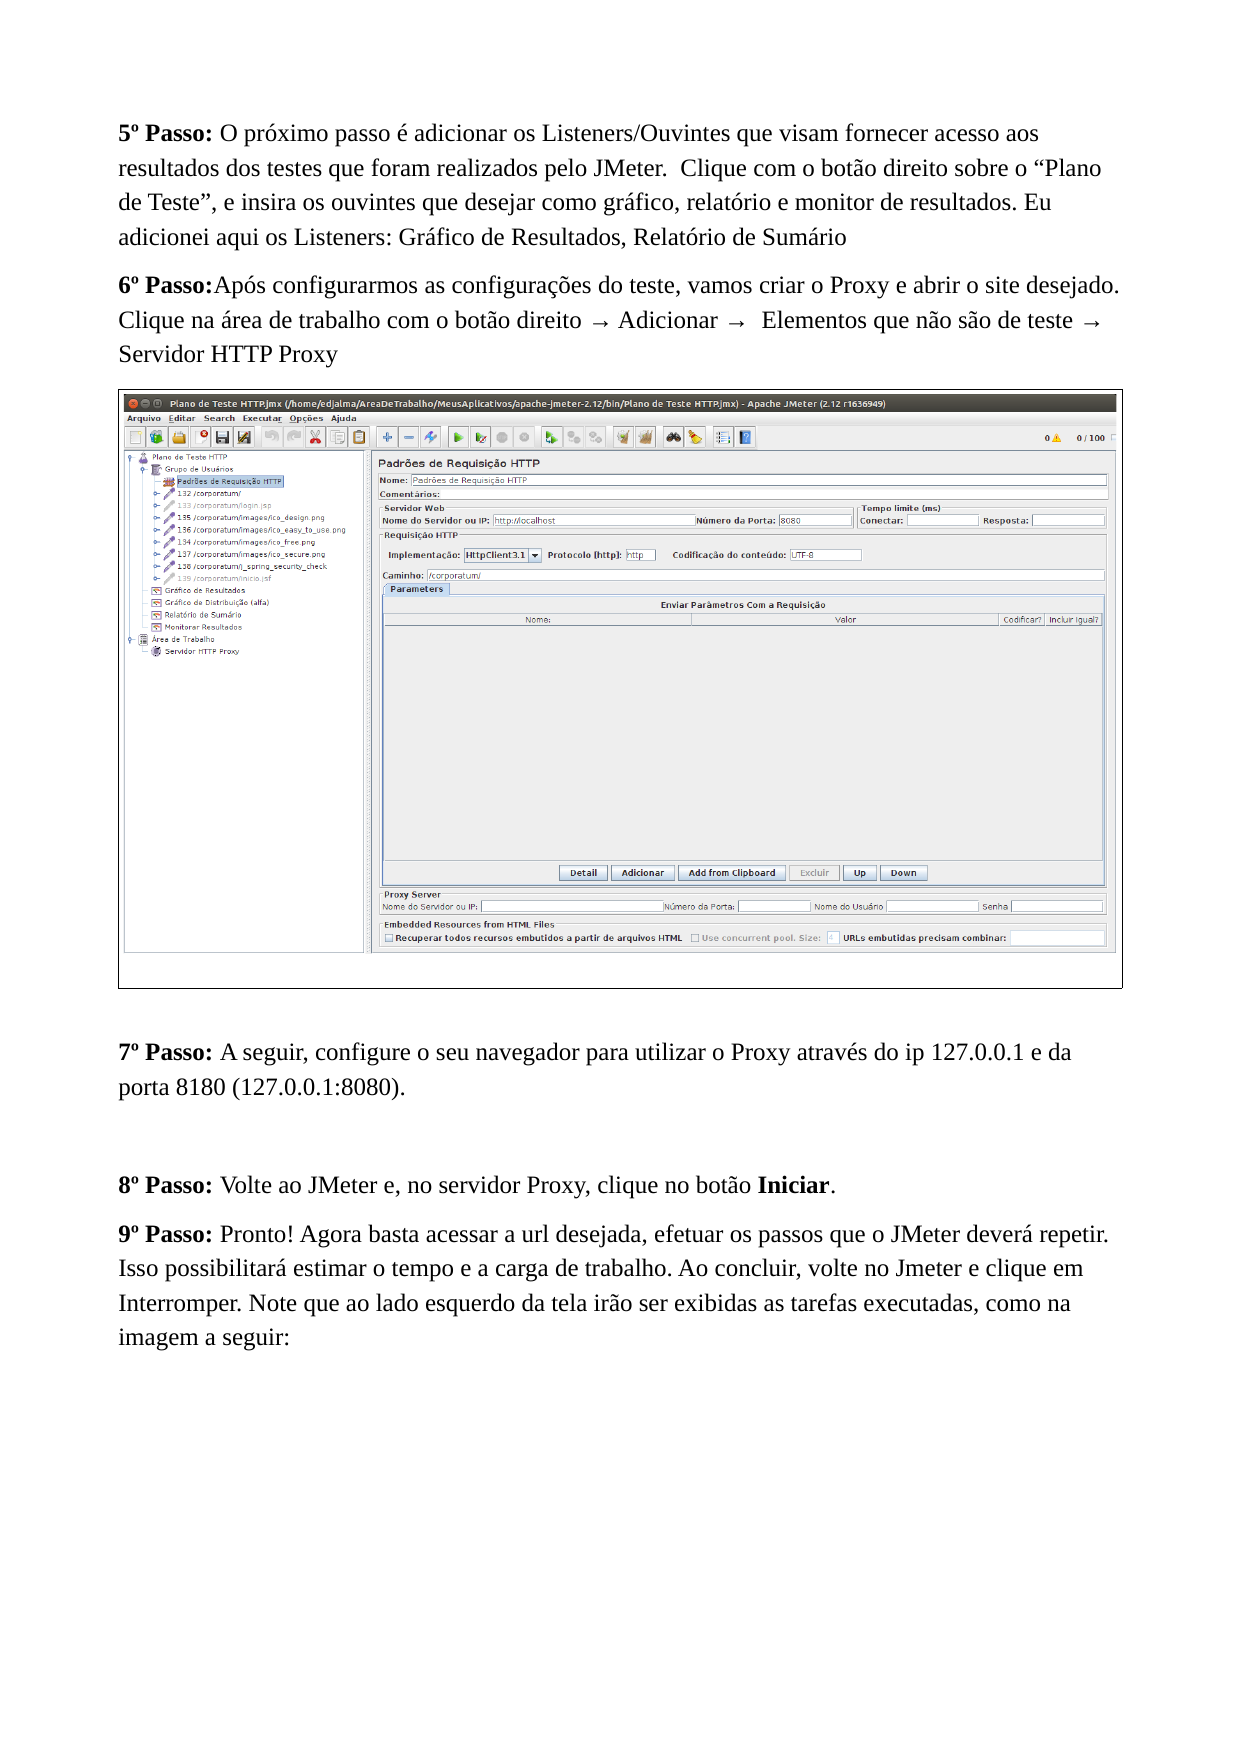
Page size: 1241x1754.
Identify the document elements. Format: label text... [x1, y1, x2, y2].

text 7º Passo: A seguir, configure o seu navegador para utilizar o Proxy através do ip 127.0.0.1 e da porta 8180 (127.0.0.1:8080). [118, 1037, 1122, 1100]
table_header [1117, 395, 1122, 953]
text 9º Passo: Pronto! Agora basta acessar a url desejada, efetuar os passos que o JMeter deverá repetir. Isso possibilitará estimar o tempo e a carga de trabalho. Ao concluir, volte no Jmeter e clique em Interromper. Note que ao lado esquerdo da tela irão ser exibidas as tarefas executadas, como na imagem a seguir: [118, 1219, 1122, 1351]
text 8º Passo: Volte ao JMeter e, no servidor Proxy, clique no botão Iniciar. [118, 1170, 1122, 1198]
table_header [119, 395, 123, 953]
picture [123, 394, 1117, 954]
text 6º Passo:Após configurarmos as configurações do teste, vamos criar o Proxy e abrir o site desejado. Clique na área de trabalho com o botão direito → Adicionar → Elementos que não são de teste → Servidor HTTP Proxy [118, 271, 1122, 368]
table_header [119, 390, 1122, 394]
text 5º Passo: O próximo passo é adicionar os Listeners/Ouvintes que visam fornecer acesso aos resultados dos testes que foram realizados pelo JMeter. Clique com o botão direito sobre o “Plano de Teste”, e insira os ouvintes que desejar como gráfico, relatório e monitor de resultados. Eu adicionei aqui os Listeners: Gráfico de Resultados, Relatório de Sumário [118, 118, 1122, 250]
table_header [119, 954, 1122, 988]
